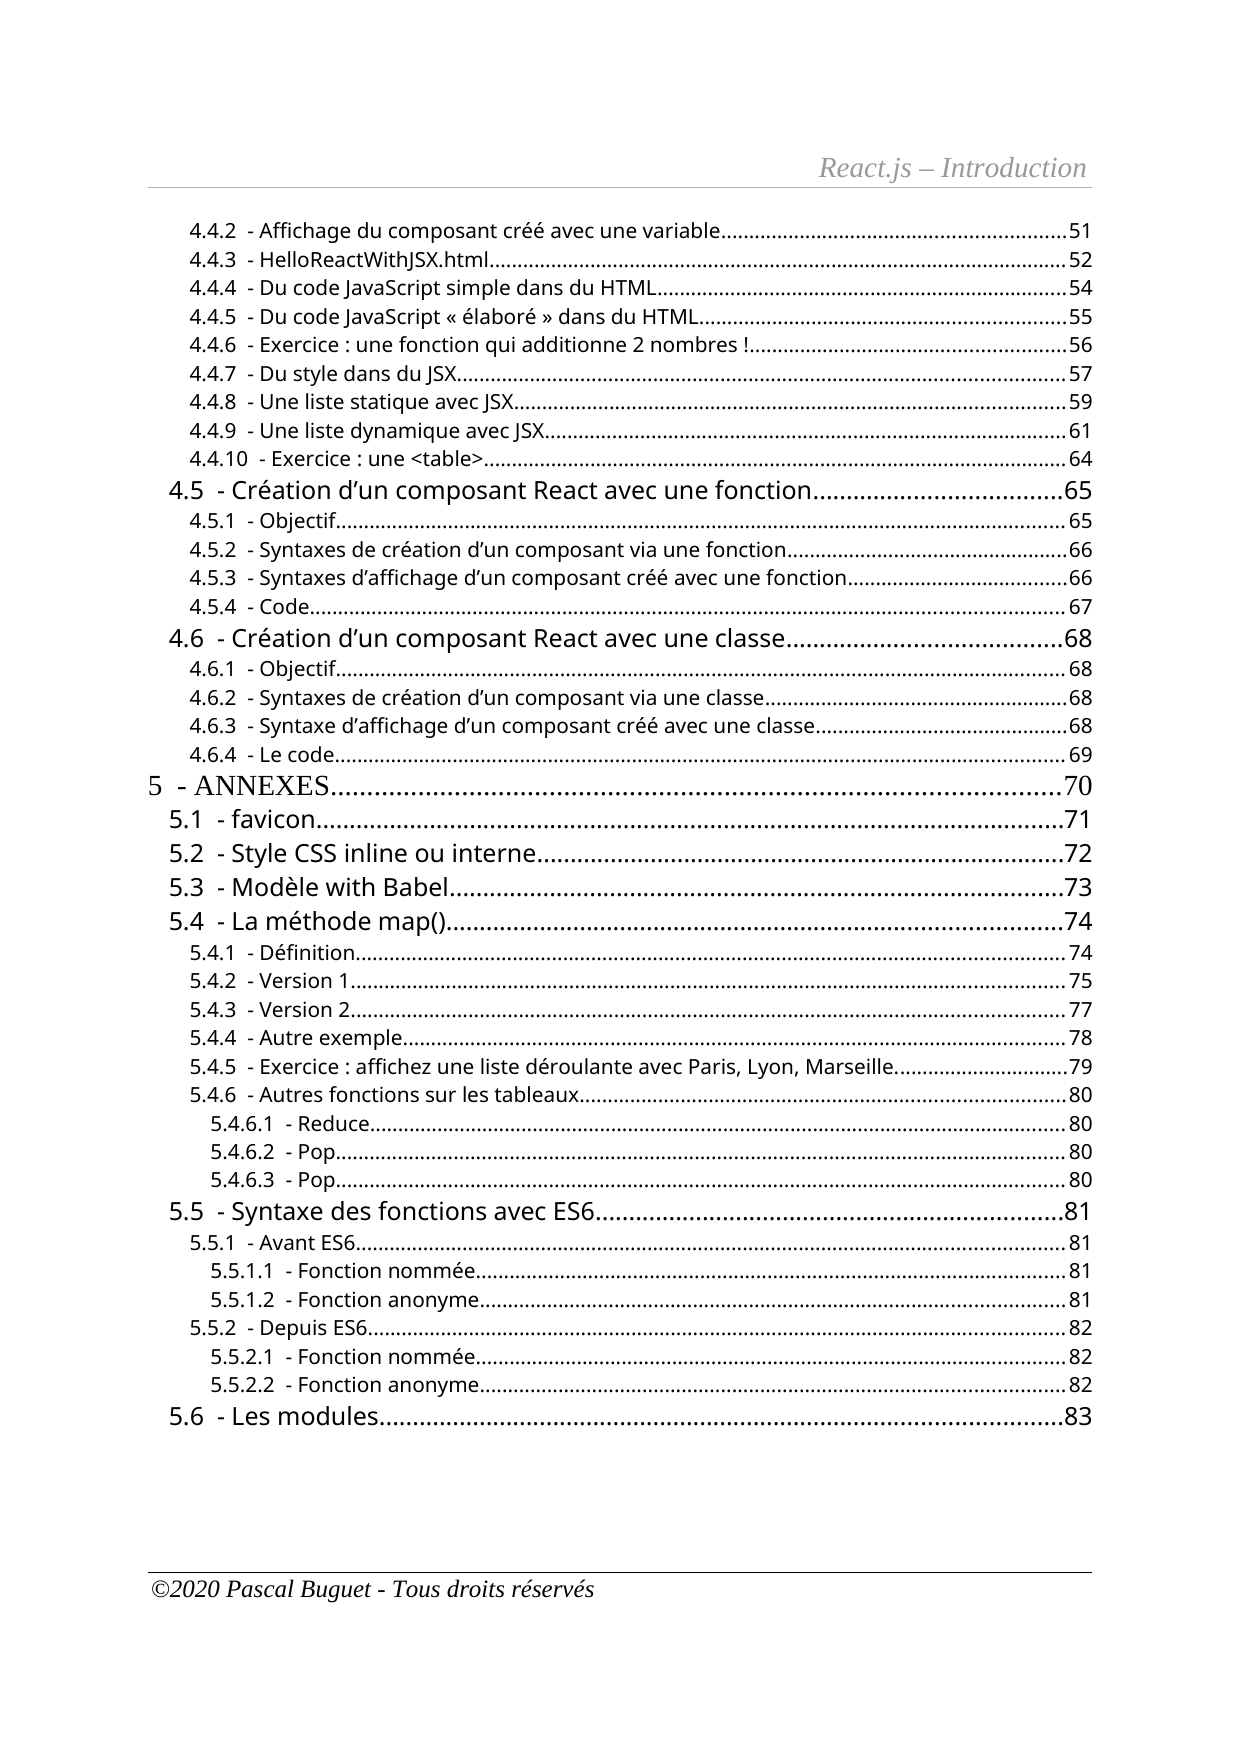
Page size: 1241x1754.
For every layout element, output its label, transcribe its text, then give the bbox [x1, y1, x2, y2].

text 4.5 - Création d’un composant React avec une fonction 65 [168, 473, 1092, 507]
text 4.4.6 - Exercice : une fonction qui additionne 2 nombres ! 56 [189, 330, 1092, 359]
text 5.5 - Syntaxe des fonctions avec ES6 81 [168, 1194, 1092, 1228]
text 4.4.10 - Exercice : une <table> 64 [189, 444, 1092, 473]
text 5.2 - Style CSS inline ou interne 72 [168, 836, 1092, 870]
text 5.5.2.1 - Fonction nommée 82 [210, 1342, 1092, 1370]
text 4.6.1 - Objectif 68 [189, 654, 1092, 683]
text 4.4.9 - Une liste dynamique avec JSX 61 [189, 416, 1092, 444]
text 4.4.2 - Affichage du composant créé avec une variable 51 [189, 217, 1092, 245]
text 5.4.6 - Autres fonctions sur les tableaux 80 [189, 1080, 1092, 1109]
text 5.5.2.2 - Fonction anonyme 82 [210, 1370, 1092, 1399]
text 4.6 - Création d’un composant React avec une classe 68 [168, 620, 1092, 654]
text 5.4.4 - Autre exemple 78 [189, 1023, 1092, 1052]
text 5.6 - Les modules 83 [168, 1399, 1092, 1433]
text 4.6.3 - Syntaxe d’affichage d’un composant créé avec une classe 68 [189, 711, 1092, 740]
text 4.4.8 - Une liste statique avec JSX 59 [189, 387, 1092, 416]
text 5.4.6.1 - Reduce 80 [210, 1109, 1092, 1137]
text 4.4.4 - Du code JavaScript simple dans du HTML 54 [189, 273, 1092, 302]
text 5.4.2 - Version 1 75 [189, 966, 1092, 995]
text 5.4 - La méthode map() 74 [168, 904, 1092, 938]
text 5.5.2 - Depuis ES6 82 [189, 1313, 1092, 1342]
text 5.4.6.2 - Pop 80 [210, 1137, 1092, 1166]
text 4.5.3 - Syntaxes d’affichage d’un composant créé avec une fonction 66 [189, 563, 1092, 592]
text 4.6.4 - Le code 69 [189, 740, 1092, 768]
text 4.5.1 - Objectif 65 [189, 507, 1092, 535]
text 4.4.3 - HelloReactWithJSX.html 52 [189, 245, 1092, 273]
text 5.4.1 - Définition 74 [189, 938, 1092, 966]
text 4.5.2 - Syntaxes de création d’un composant via une fonction 66 [189, 535, 1092, 563]
text 5.5.1 - Avant ES6 81 [189, 1228, 1092, 1256]
text 5 - ANNEXES 70 [148, 768, 1092, 802]
text 5.1 - favicon 71 [168, 802, 1092, 836]
text 4.6.2 - Syntaxes de création d’un composant via une classe 68 [189, 683, 1092, 711]
text 4.4.5 - Du code JavaScript « élaboré » dans du HTML 55 [189, 302, 1092, 330]
text 5.5.1.1 - Fonction nommée 81 [210, 1256, 1092, 1285]
text 5.4.3 - Version 2 77 [189, 995, 1092, 1023]
text 4.4.7 - Du style dans du JSX 57 [189, 359, 1092, 387]
text 5.3 - Modèle with Babel 73 [168, 870, 1092, 904]
text 5.4.5 - Exercice : affichez une liste déroulante avec Paris, Lyon, Marseille. 79 [189, 1052, 1092, 1080]
text 5.5.1.2 - Fonction anonyme 81 [210, 1285, 1092, 1313]
text 5.4.6.3 - Pop 80 [210, 1166, 1092, 1194]
text 4.5.4 - Code 67 [189, 592, 1092, 620]
